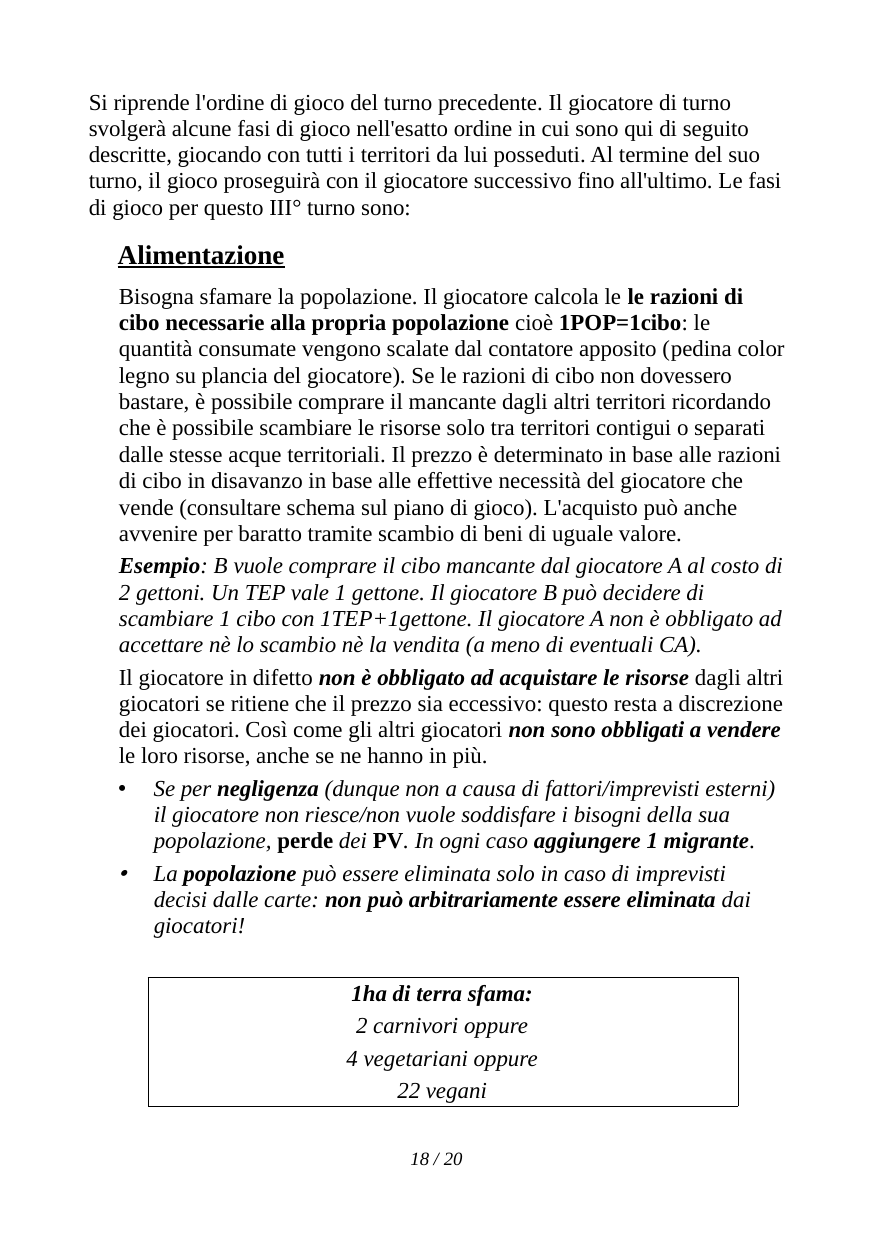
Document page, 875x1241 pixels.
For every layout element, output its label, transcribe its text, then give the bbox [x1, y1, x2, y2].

list La popolazione può essere eliminata solo in caso di imprevisti decisi dalle carte: non può arbitrariamente essere eliminata dai giocatori! [118, 860, 786, 939]
text 22 vegani [149, 1074, 738, 1106]
text 4 vegetariani oppure [149, 1042, 738, 1071]
text Bisogna sfamare la popolazione. Il giocatore calcola le le razioni di cibo necessarie alla propria popolazione cioè 1POP=1cibo: le quantità consumate vengono scalate dal contatore apposito (pedina color legno su plancia del giocatore). Se le razioni di cibo non dovessero bastare, è possibile comprare il mancante dagli altri territori ricordando che è possibile scambiare le risorse solo tra territori contigui o separati dalle stesse acque territoriali. Il prezzo è determinato in base alle razioni di cibo in disavanzo in base alle effettive necessità del giocatore che vende (consultare schema sul piano di gioco). L'acquisto può anche avvenire per baratto tramite scambio di beni di uguale valore. [119, 283, 786, 546]
list Se per negligenza (dunque non a causa di fattori/imprevisti esterni) il giocatore non riesce/non vuole soddisfare i bisogni della sua popolazione, perde dei PV. In ogni caso aggiungere 1 migrante. [118, 775, 786, 854]
text 1ha di terra sfama: [149, 978, 738, 1007]
text Si riprende l'ordine di gioco del turno precedente. Il giocatore di turno svolgerà alcune fasi di gioco nell'esatto ordine in cui sono qui di seguito descritte, giocando con tutti i territori da lui posseduti. Al termine del suo turno, il gioco proseguirà con il giocatore successivo fino all'ultimo. Le fasi di gioco per questo III° turno sono: [88, 88, 786, 220]
text Esempio: B vuole comprare il cibo mancante dal giocatore A al costo di 2 gettoni. Un TEP vale 1 gettone. Il giocatore B può decidere di scambiare 1 cibo con 1TEP+1gettone. Il giocatore A non è obbligato ad accettare nè lo scambio nè la vendita (a meno di eventuali CA). [119, 552, 786, 658]
subtitle Alimentazione [117, 239, 786, 270]
text Il giocatore in difetto non è obbligato ad acquistare le risorse dagli altri giocatori se ritiene che il prezzo sia eccessivo: questo resta a discrezione dei giocatori. Così come gli altri giocatori non sono obbligati a vendere le loro risorse, anche se ne hanno in più. [119, 663, 786, 769]
text 2 carnivori oppure [149, 1009, 738, 1039]
